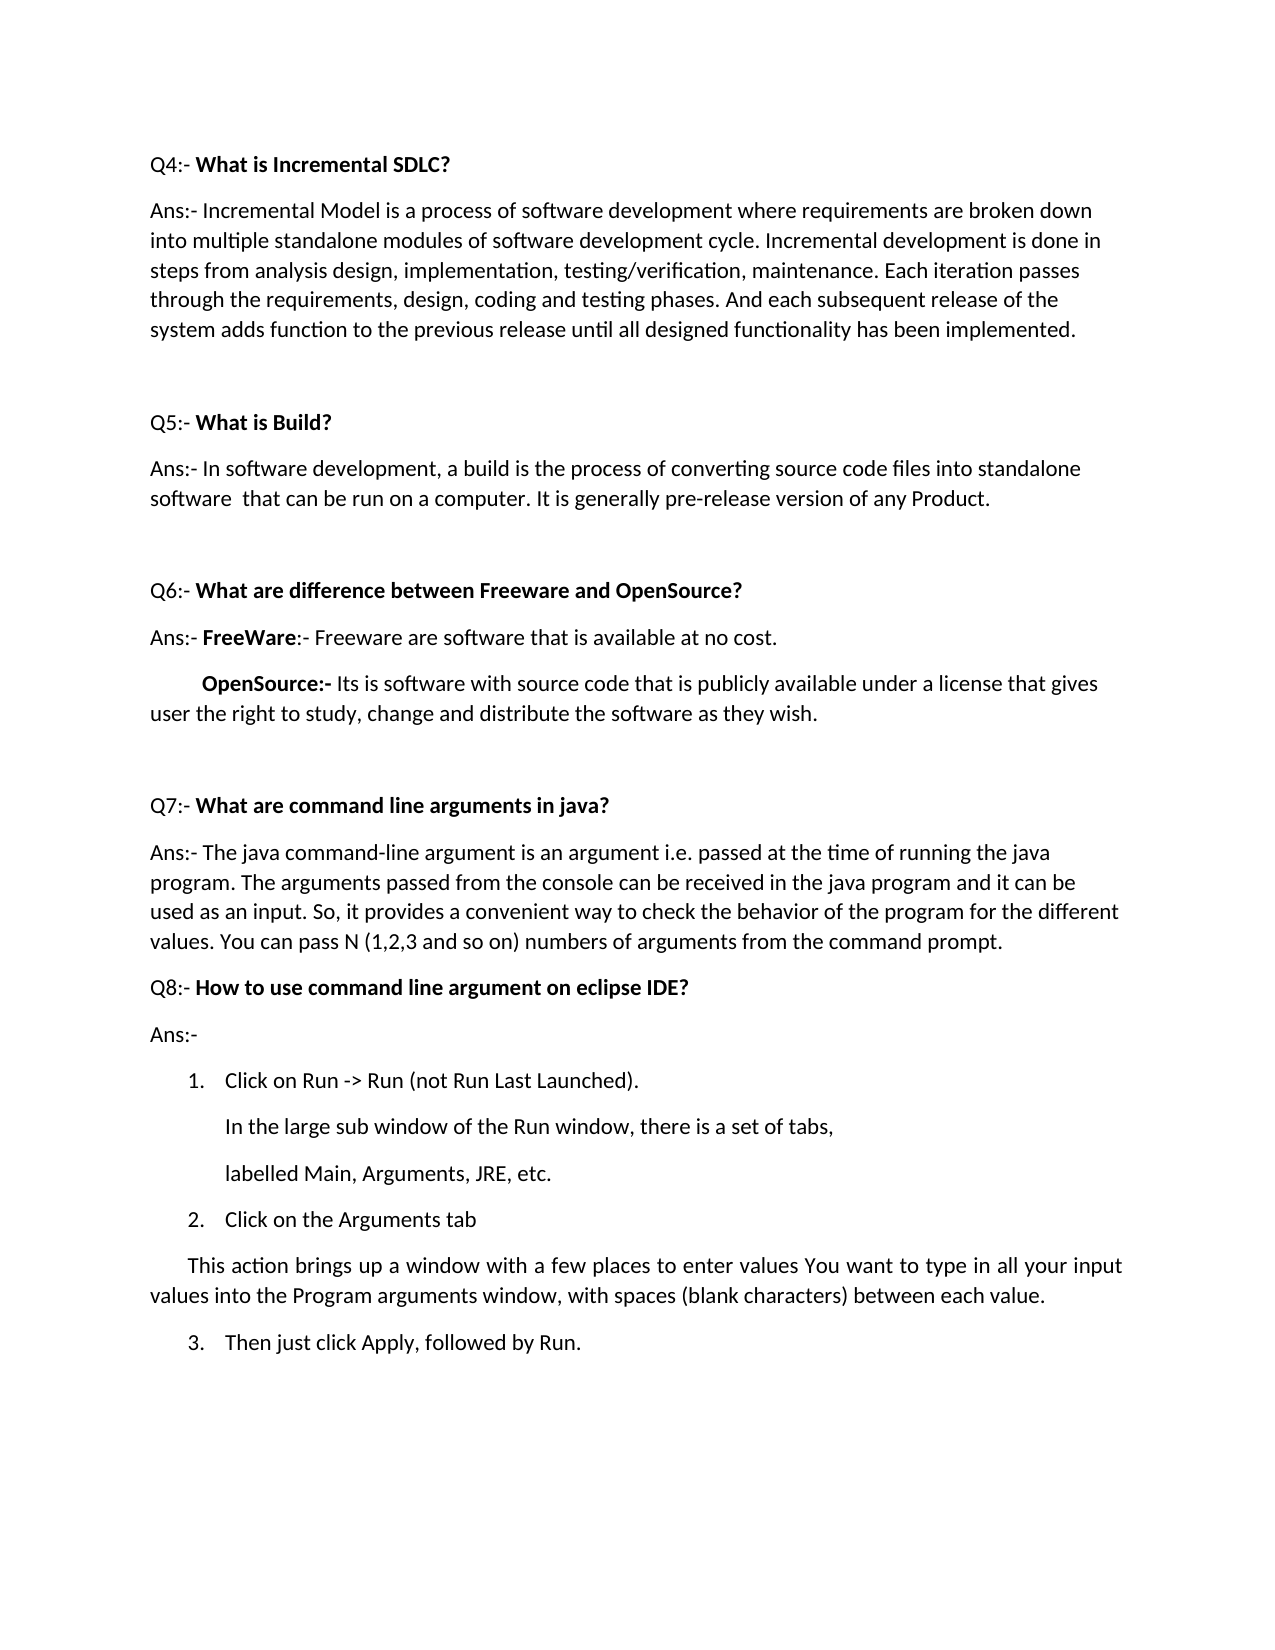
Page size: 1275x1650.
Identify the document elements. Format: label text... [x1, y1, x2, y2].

text This action brings up a window with a few places to enter values You want to type in all your input values into the Program arguments window, with spaces (blank characters) between each value. [150, 1252, 1125, 1309]
list Then just click Apply, followed by Run. [187, 1328, 1125, 1356]
text Q7:- What are command line arguments in java? [150, 792, 1125, 820]
text Ans:- Incremental Model is a process of software development where requirements are broken down into multiple standalone modules of software development cycle. Incremental development is done in steps from analysis design, implementation, testing/verification, maintenance. Each iteration passes through the requirements, design, coding and testing phases. And each subsequent release of the system adds function to the previous release until all designed functionality has been implemented. [150, 196, 1125, 343]
list Click on Run -> Run (not Run Last Launched). [187, 1066, 1125, 1094]
text Ans:- FreeWare:- Freeware are software that is available at no cost. [150, 623, 1125, 651]
list Click on the Arguments tab [187, 1205, 1125, 1233]
text Q5:- What is Build? [150, 408, 1125, 436]
list labelled Main, Arguments, JRE, etc. [225, 1159, 1125, 1187]
text Ans:- The java command-line argument is an argument i.e. passed at the time of running the java program. The arguments passed from the console can be received in the java program and it can be used as an input. So, it provides a convenient way to check the behavior of the program for the different values. You can pass N (1,2,3 and so on) numbers of arguments from the command prompt. [150, 838, 1125, 955]
text Ans:- In software development, a build is the process of converting source code files into standalone software that can be run on a computer. It is generally pre-release version of any Product. [150, 454, 1125, 512]
text OpenSource:- Its is software with source code that is publicly available under a license that gives user the right to study, change and distribute the software as they wish. [150, 669, 1125, 727]
text Q8:- How to use command line argument on eclipse IDE? [150, 973, 1125, 1001]
list In the large sub window of the Run window, there is a set of tabs, [225, 1112, 1125, 1141]
text Ans:- [150, 1020, 1125, 1048]
text Q6:- What are difference between Freeware and OpenSource? [150, 577, 1125, 604]
text Q4:- What is Incremental SDLC? [150, 150, 1125, 178]
